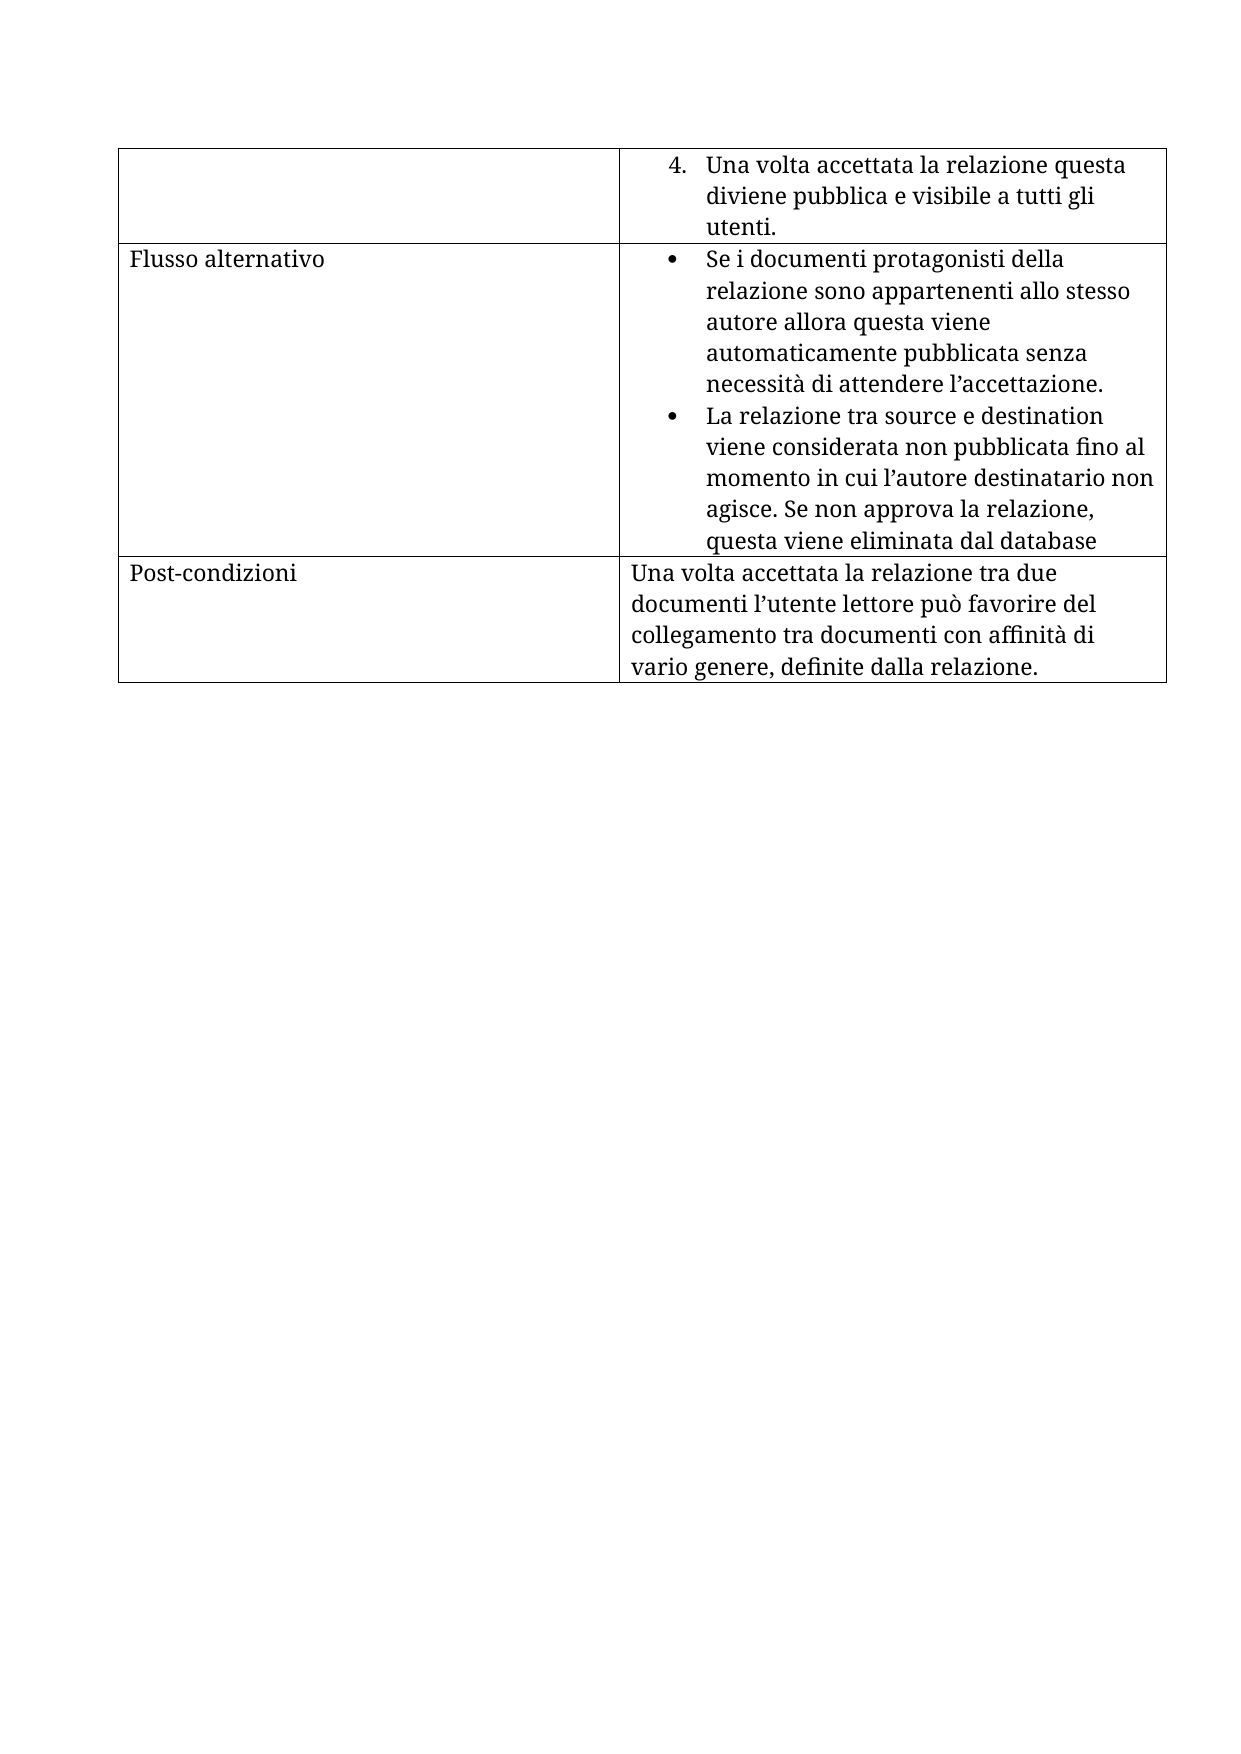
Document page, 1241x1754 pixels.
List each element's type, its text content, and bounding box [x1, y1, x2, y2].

table_cell Post-condizioni [119, 557, 619, 682]
table_cell Flusso alternativo [119, 244, 619, 556]
table_cell Una volta accettata la relazione tra due documenti l’utente lettore può favorire del collegamento tra documenti con affinità di vario genere, definite dalla relazione. [620, 557, 1166, 682]
table_cell [119, 149, 619, 242]
table_cell Un utente che possiede un documento pubblicato sceglie un documento (che può essere proprio o di un altro autore). Sceglie quale relazione associare ai due documenti, ad esempio “NEW_VERSION_OF” e crea la relazione ponendo come source il suo documento e come destination il secondo documento scelto. Per avere la relazione pubblicata l’autore del documento destinatario deve accettare la relazione tra i due documenti. Una volta accettata la relazione questa diviene pubblica e visibile a tutti gli utenti. [620, 149, 1166, 242]
table_cell Se i documenti protagonisti della relazione sono appartenenti allo stesso autore allora questa viene automaticamente pubblicata senza necessità di attendere l’accettazione. La relazione tra source e destination viene considerata non pubblicata fino al momento in cui l’autore destinatario non agisce. Se non approva la relazione, questa viene eliminata dal database [620, 244, 1166, 556]
